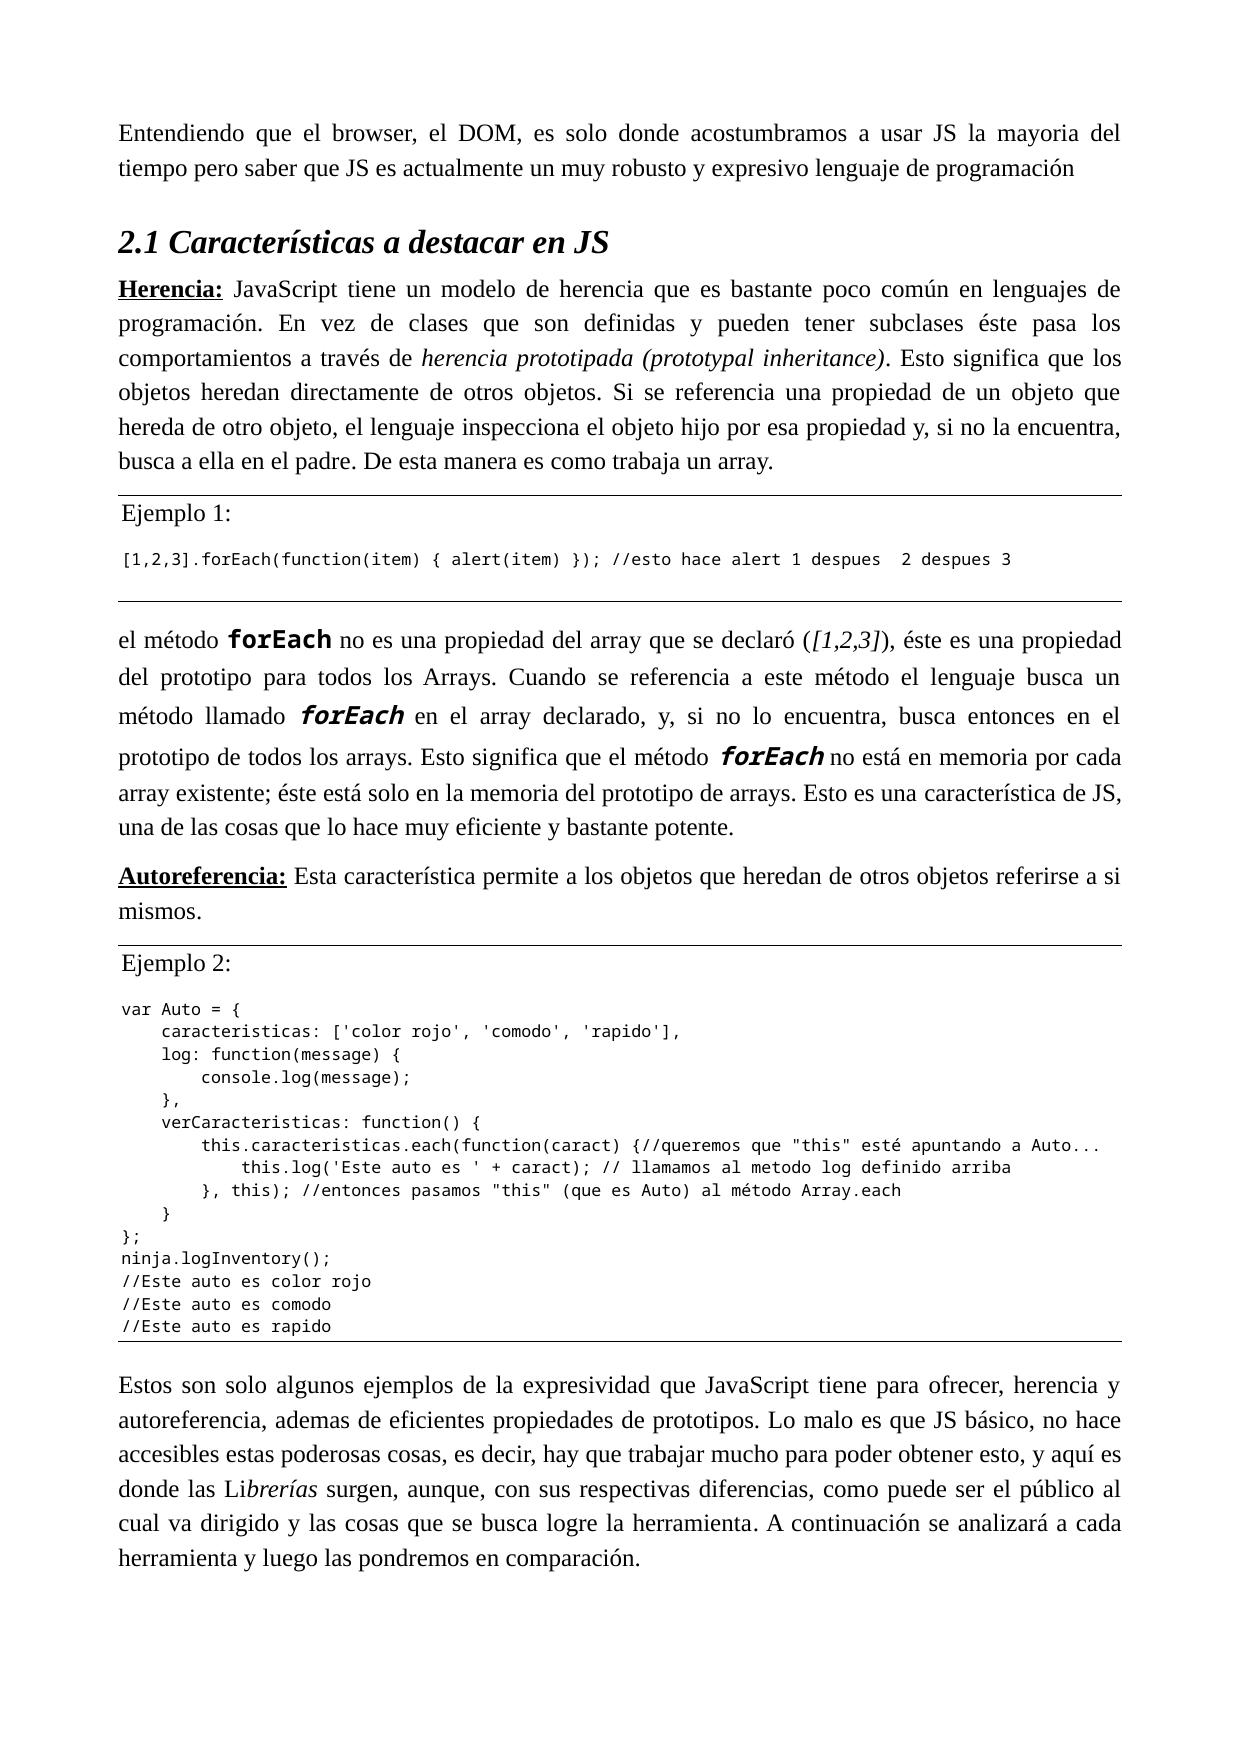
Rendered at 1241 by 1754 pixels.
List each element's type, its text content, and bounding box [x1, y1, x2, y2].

text verCaracteristicas: function() { [118, 1108, 1122, 1130]
text Estos son solo algunos ejemplos de la expresividad que JavaScript tiene para ofrecer, herencia y autoreferencia, ademas de eficientes propiedades de prototipos. Lo malo es que JS básico, no hace accesibles estas poderosas cosas, es decir, hay que trabajar mucho para poder obtener esto, y aquí es donde las Librerías surgen, aunque, con sus respectivas diferencias, como puede ser el público al cual va dirigido y las cosas que se busca logre la herramienta. A continuación se analizará a cada herramienta y luego las pondremos en comparación. [118, 1370, 1122, 1571]
text el método forEach no es una propiedad del array que se declaró ([1,2,3]), éste es una propiedad del prototipo para todos los Arrays. Cuando se referencia a este método el lenguaje busca un método llamado forEach en el array declarado, y, si no lo encuentra, busca entonces en el prototipo de todos los arrays. Esto significa que el método forEach no está en memoria por cada array existente; éste está solo en la memoria del prototipo de arrays. Esto es una característica de JS, una de las cosas que lo hace muy eficiente y bastante potente. [118, 622, 1122, 841]
text Autoreferencia: Esta característica permite a los objetos que heredan de otros objetos referirse a si mismos. [118, 861, 1122, 925]
text } [118, 1198, 1122, 1221]
subtitle 2.1 Características a destacar en JS [118, 222, 1122, 261]
text Ejemplo 2: [118, 946, 1122, 977]
text //Este auto es comodo [118, 1289, 1122, 1312]
text [1,2,3].forEach(function(item) { alert(item) }); //esto hace alert 1 despues 2 despues 3 [118, 544, 1122, 570]
text }, this); //entonces pasamos "this" (que es Auto) al método Array.each [118, 1176, 1122, 1198]
text Herencia: JavaScript tiene un modelo de herencia que es bastante poco común en lenguajes de programación. En vez de clases que son definidas y pueden tener subclases éste pasa los comportamientos a través de herencia prototipada (prototypal inheritance). Esto significa que los objetos heredan directamente de otros objetos. Si se referencia una propiedad de un objeto que hereda de otro objeto, el lenguaje inspecciona el objeto hijo por esa propiedad y, si no la encuentra, busca a ella en el padre. De esta manera es como trabaja un array. [118, 274, 1122, 475]
text Entendiendo que el browser, el DOM, es solo donde acostumbramos a usar JS la mayoria del tiempo pero saber que JS es actualmente un muy robusto y expresivo lenguaje de programación [118, 118, 1122, 181]
text }, [118, 1085, 1122, 1108]
text ninja.logInventory(); [118, 1244, 1122, 1267]
text var Auto = { [118, 994, 1122, 1017]
text //Este auto es rapido [118, 1312, 1122, 1341]
text //Este auto es color rojo [118, 1267, 1122, 1289]
text Ejemplo 1: [118, 496, 1122, 527]
text }; [118, 1221, 1122, 1244]
text caracteristicas: ['color rojo', 'comodo', 'rapido'], [118, 1017, 1122, 1039]
text log: function(message) { [118, 1039, 1122, 1062]
text this.caracteristicas.each(function(caract) {//queremos que "this" esté apuntando a Auto... [118, 1130, 1122, 1153]
text console.log(message); [118, 1062, 1122, 1085]
text this.log('Este auto es ' + caract); // llamamos al metodo log definido arriba [118, 1153, 1122, 1176]
